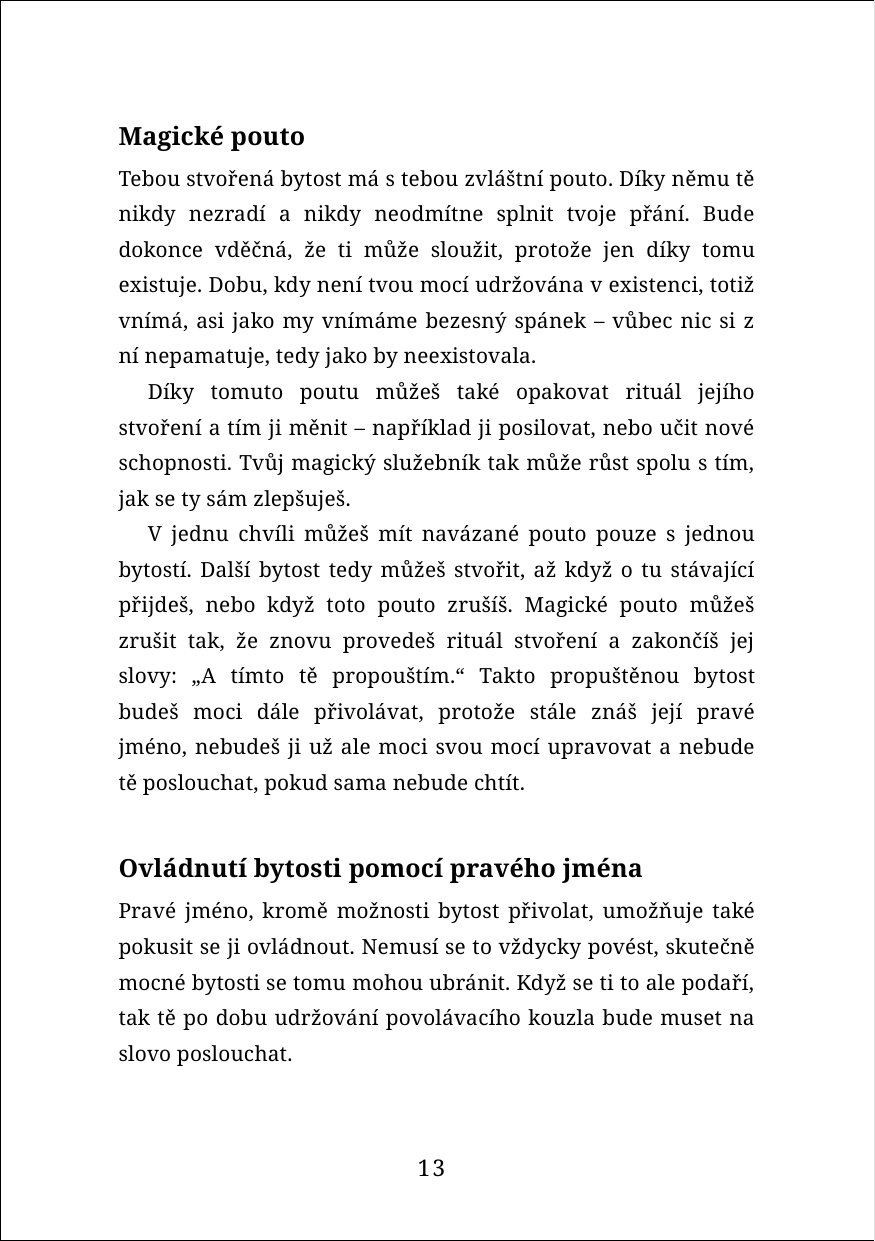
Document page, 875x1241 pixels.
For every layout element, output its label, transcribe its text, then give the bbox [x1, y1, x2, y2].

subtitle Ovládnutí bytosti pomocí pravého jména [118, 851, 756, 885]
subtitle Magické pouto [118, 118, 756, 152]
text Tebou stvořená bytost má s tebou zvláštní pouto. Díky němu tě nikdy nezradí a nikdy neodmítne splnit tvoje přání. Bude dokonce vděčná, že ti může sloužit, protože jen díky tomu existuje. Dobu, kdy není tvou mocí udržována v existenci, totiž vnímá, asi jako my vnímáme bezesný spánek – vůbec nic si z ní nepamatuje, tedy jako by neexistovala. Díky tomuto poutu můžeš také opakovat rituál jejího stvoření a tím ji měnit – například ji posilovat, nebo učit nové schopnosti. Tvůj magický služebník tak může růst spolu s tím, jak se ty sám zlepšuješ. V jednu chvíli můžeš mít navázané pouto pouze s jednou bytostí. Další bytost tedy můžeš stvořit, až když o tu stávající přijdeš, nebo když toto pouto zrušíš. Magické pouto můžeš zrušit tak, že znovu provedeš rituál stvoření a zakončíš jej slovy: „A tímto tě propouštím.“ Takto propuštěnou bytost budeš moci dále přivolávat, protože stále znáš její pravé jméno, nebudeš ji už ale moci svou mocí upravovat a nebude tě poslouchat, pokud sama nebude chtít. [118, 164, 756, 796]
text Pravé jméno, kromě možnosti bytost přivolat, umožňuje také pokusit se ji ovládnout. Nemusí se to vždycky povést, skutečně mocné bytosti se tomu mohou ubránit. Když se ti to ale podaří, tak tě po dobu udržování povolávacího kouzla bude muset na slovo poslouchat. [118, 897, 756, 1067]
